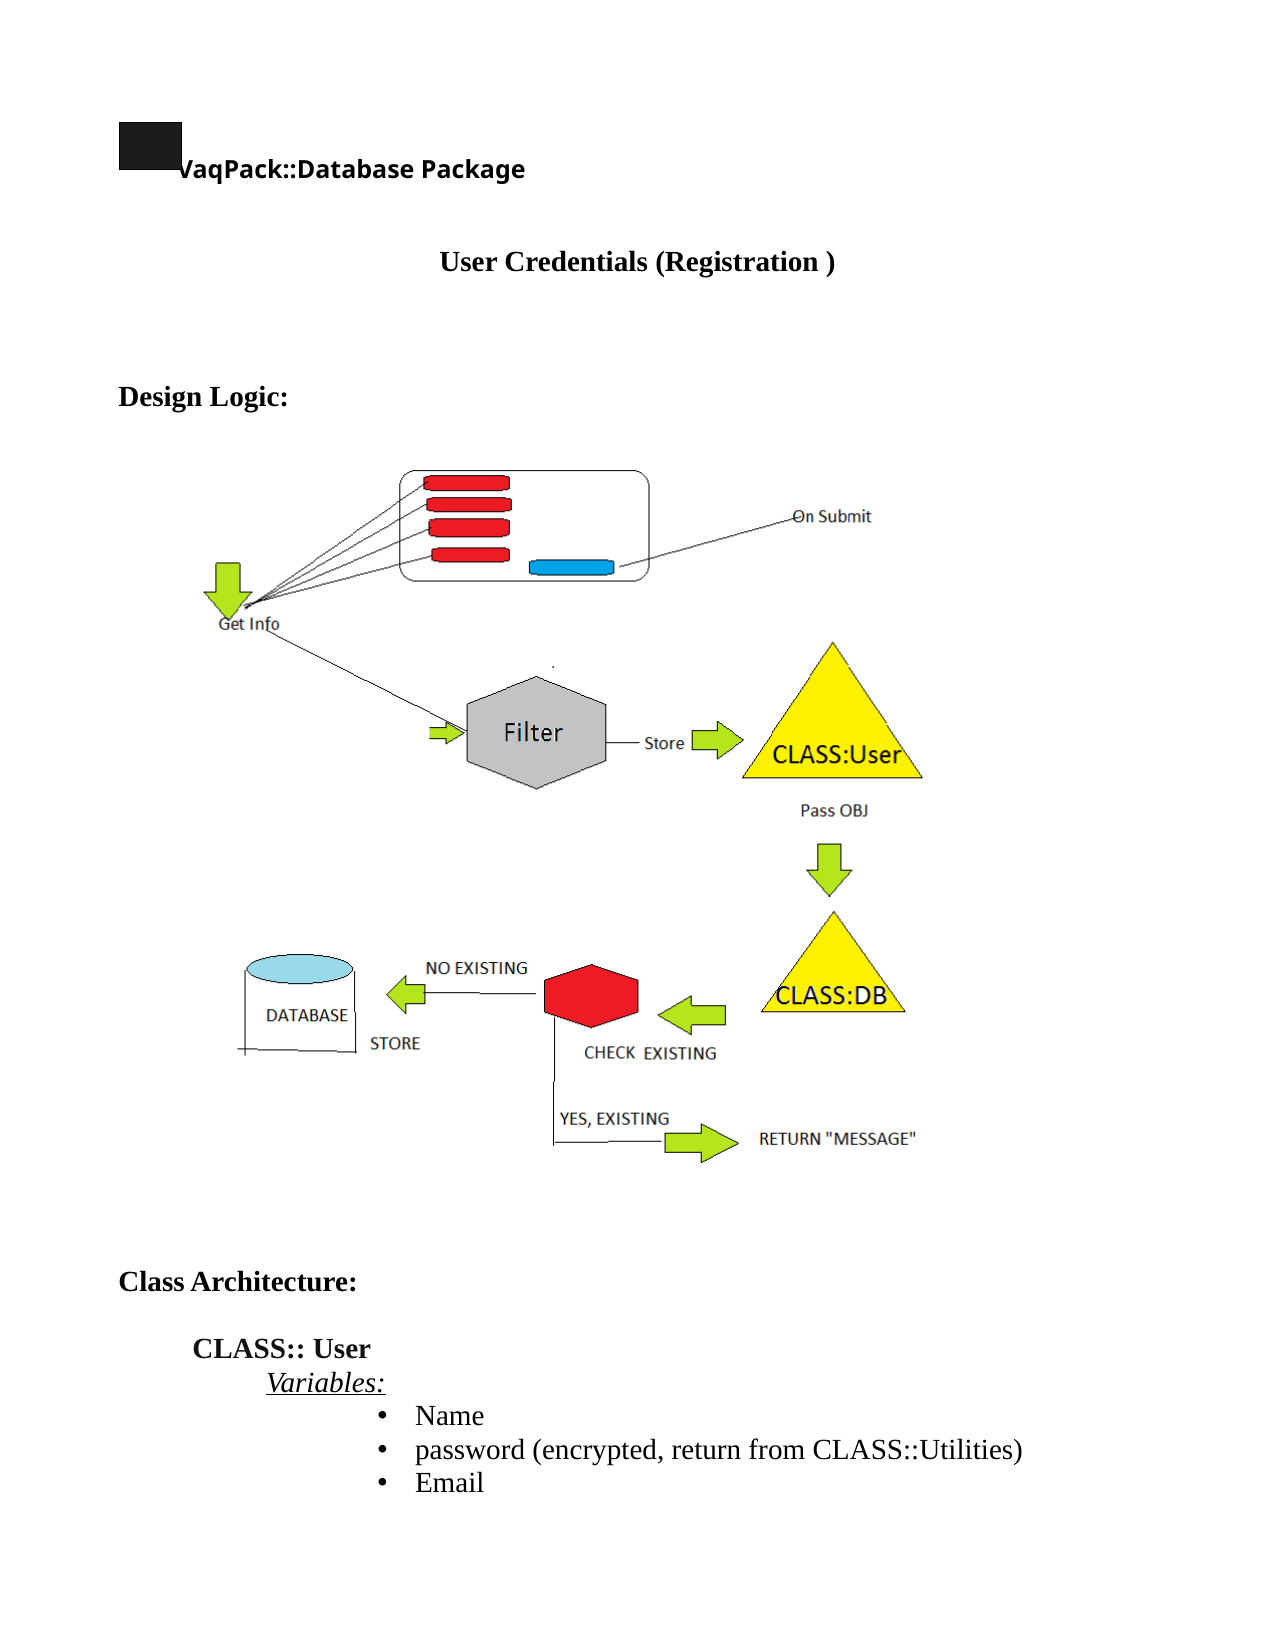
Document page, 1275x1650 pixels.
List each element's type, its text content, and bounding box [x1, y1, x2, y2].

text Variables: [118, 1365, 1157, 1398]
list Name [377, 1398, 1157, 1432]
picture [130, 446, 1170, 1197]
list Email [377, 1466, 1157, 1499]
text User Credentials (Registration ) [118, 244, 1157, 278]
text Class Architecture: [118, 1264, 1157, 1298]
text Design Logic: [118, 379, 1157, 412]
list password (encrypted, return from CLASS::Utilities) [377, 1432, 1157, 1466]
text CLASS:: User [118, 1331, 1157, 1365]
